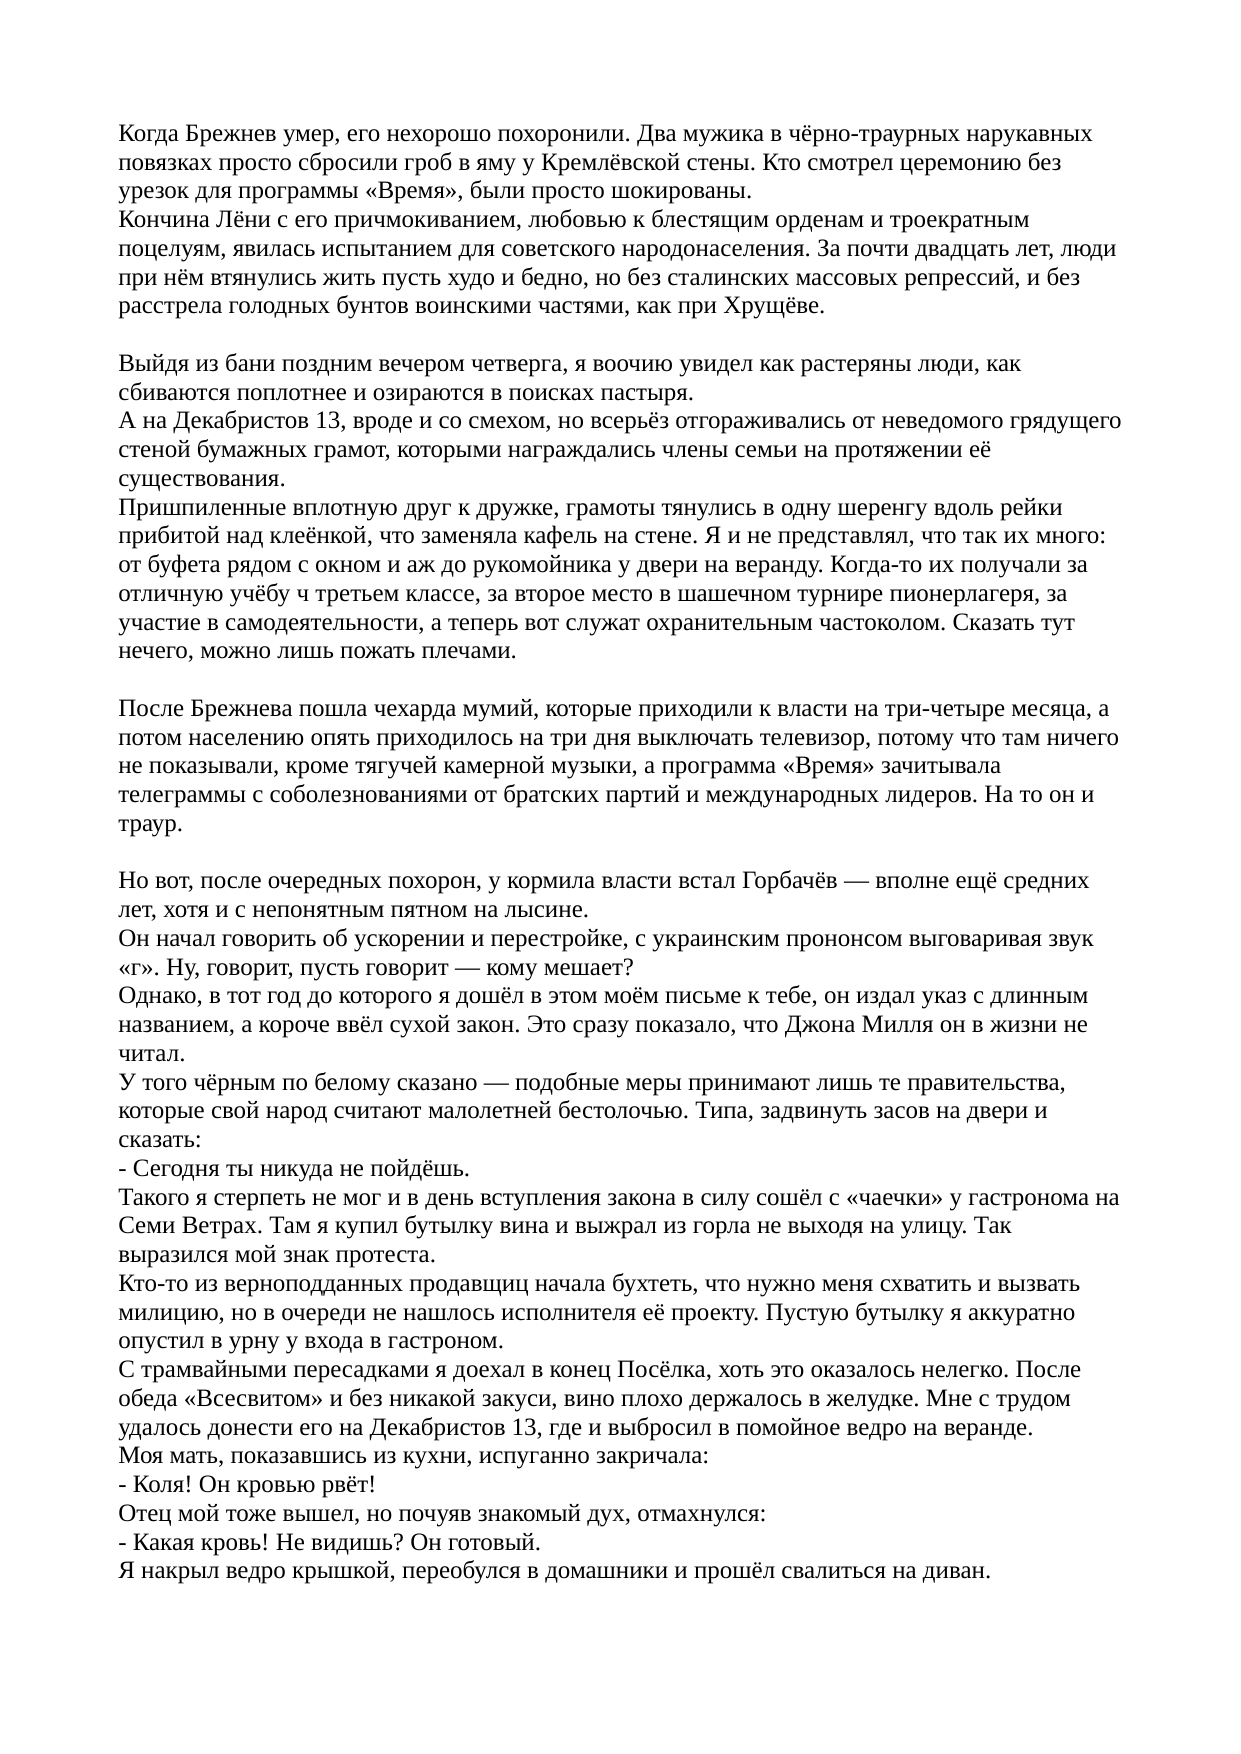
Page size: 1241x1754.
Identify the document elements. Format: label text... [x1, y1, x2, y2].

text Такого я стерпеть не мог и в день вступления закона в силу сошёл с «чаечки» у гастронома на Семи Ветрах. Там я купил бутылку вина и выжрал из горла не выходя на улицу. Так выразился мой знак протеста. [118, 1182, 1122, 1268]
text Кто-то из верноподданных продавщиц начала бухтеть, что нужно меня схватить и вызвать милицию, но в очереди не нашлось исполнителя её проекту. Пустую бутылку я аккуратно опустил в урну у входа в гастроном. [118, 1268, 1122, 1354]
text А на Декабристов 13, вроде и со смехом, но всерьёз отгораживались от неведомого грядущего стеной бумажных грамот, которыми награждались члены семьи на протяжении её существования. [118, 406, 1122, 492]
text Но вот, после очередных похорон, у кормила власти встал Горбачёв — вполне ещё средних лет, хотя и с непонятным пятном на лысине. [118, 866, 1122, 923]
text После Брежнева пошла чехарда мумий, которые приходили к власти на три-четыре месяца, а потом населению опять приходилось на три дня выключать телевизор, потому что там ничего не показывали, кроме тягучей камерной музыки, а программа «Время» зачитывала телеграммы с соболезнованиями от братских партий и международных лидеров. На то он и траур. [118, 693, 1122, 837]
text - Какая кровь! Не видишь? Он готовый. [118, 1527, 1122, 1556]
text С трамвайными пересадками я доехал в конец Посёлка, хоть это оказалось нелегко. После обеда «Всесвитом» и без никакой закуси, вино плохо держалось в желудке. Мне с трудом удалось донести его на Декабристов 13, где и выбросил в помойное ведро на веранде. [118, 1354, 1122, 1441]
text Пришпиленные вплотную друг к дружке, грамоты тянулись в одну шеренгу вдоль рейки прибитой над клеёнкой, что заменяла кафель на стене. Я и не представлял, что так их много: от буфета рядом с окном и аж до рукомойника у двери на веранду. Когда-то их получали за отличную учёбу ч третьем классе, за второе место в шашечном турнире пионерлагеря, за участие в самодеятельности, а теперь вот служат охранительным частоколом. Сказать тут нечего, можно лишь пожать плечами. [118, 492, 1122, 664]
text Когда Брежнев умер, его нехорошо похоронили. Два мужика в чёрно-траурных нарукавных повязках просто сбросили гроб в яму у Кремлёвской стены. Кто смотрел церемонию без урезок для программы «Время», были просто шокированы. [118, 118, 1122, 204]
text Я накрыл ведро крышкой, переобулся в домашники и прошёл свалиться на диван. [118, 1556, 1122, 1584]
text Моя мать, показавшись из кухни, испуганно закричала: [118, 1441, 1122, 1469]
text - Сегодня ты никуда не пойдёшь. [118, 1153, 1122, 1182]
text - Коля! Он кровью рвёт! [118, 1469, 1122, 1498]
text Он начал говорить об ускорении и перестройке, с украинским прононсом выговаривая звук «г». Ну, говорит, пусть говорит — кому мешает? [118, 923, 1122, 981]
text Однако, в тот год до которого я дошёл в этом моём письме к тебе, он издал указ с длинным названием, а короче ввёл сухой закон. Это сразу показало, что Джона Милля он в жизни не читал. [118, 981, 1122, 1067]
text Выйдя из бани поздним вечером четверга, я воочию увидел как растеряны люди, как сбиваются поплотнее и озираются в поисках пастыря. [118, 348, 1122, 406]
text Кончина Лёни с его причмокиванием, любовью к блестящим орденам и троекратным поцелуям, явилась испытанием для советского народонаселения. За почти двадцать лет, люди при нём втянулись жить пусть худо и бедно, но без сталинских массовых репрессий, и без расстрела голодных бунтов воинскими частями, как при Хрущёве. [118, 204, 1122, 319]
text У того чёрным по белому сказано — подобные меры принимают лишь те правительства, которые свой народ считают малолетней бестолочью. Типа, задвинуть засов на двери и сказать: [118, 1067, 1122, 1153]
text Отец мой тоже вышел, но почуяв знакомый дух, отмахнулся: [118, 1498, 1122, 1527]
